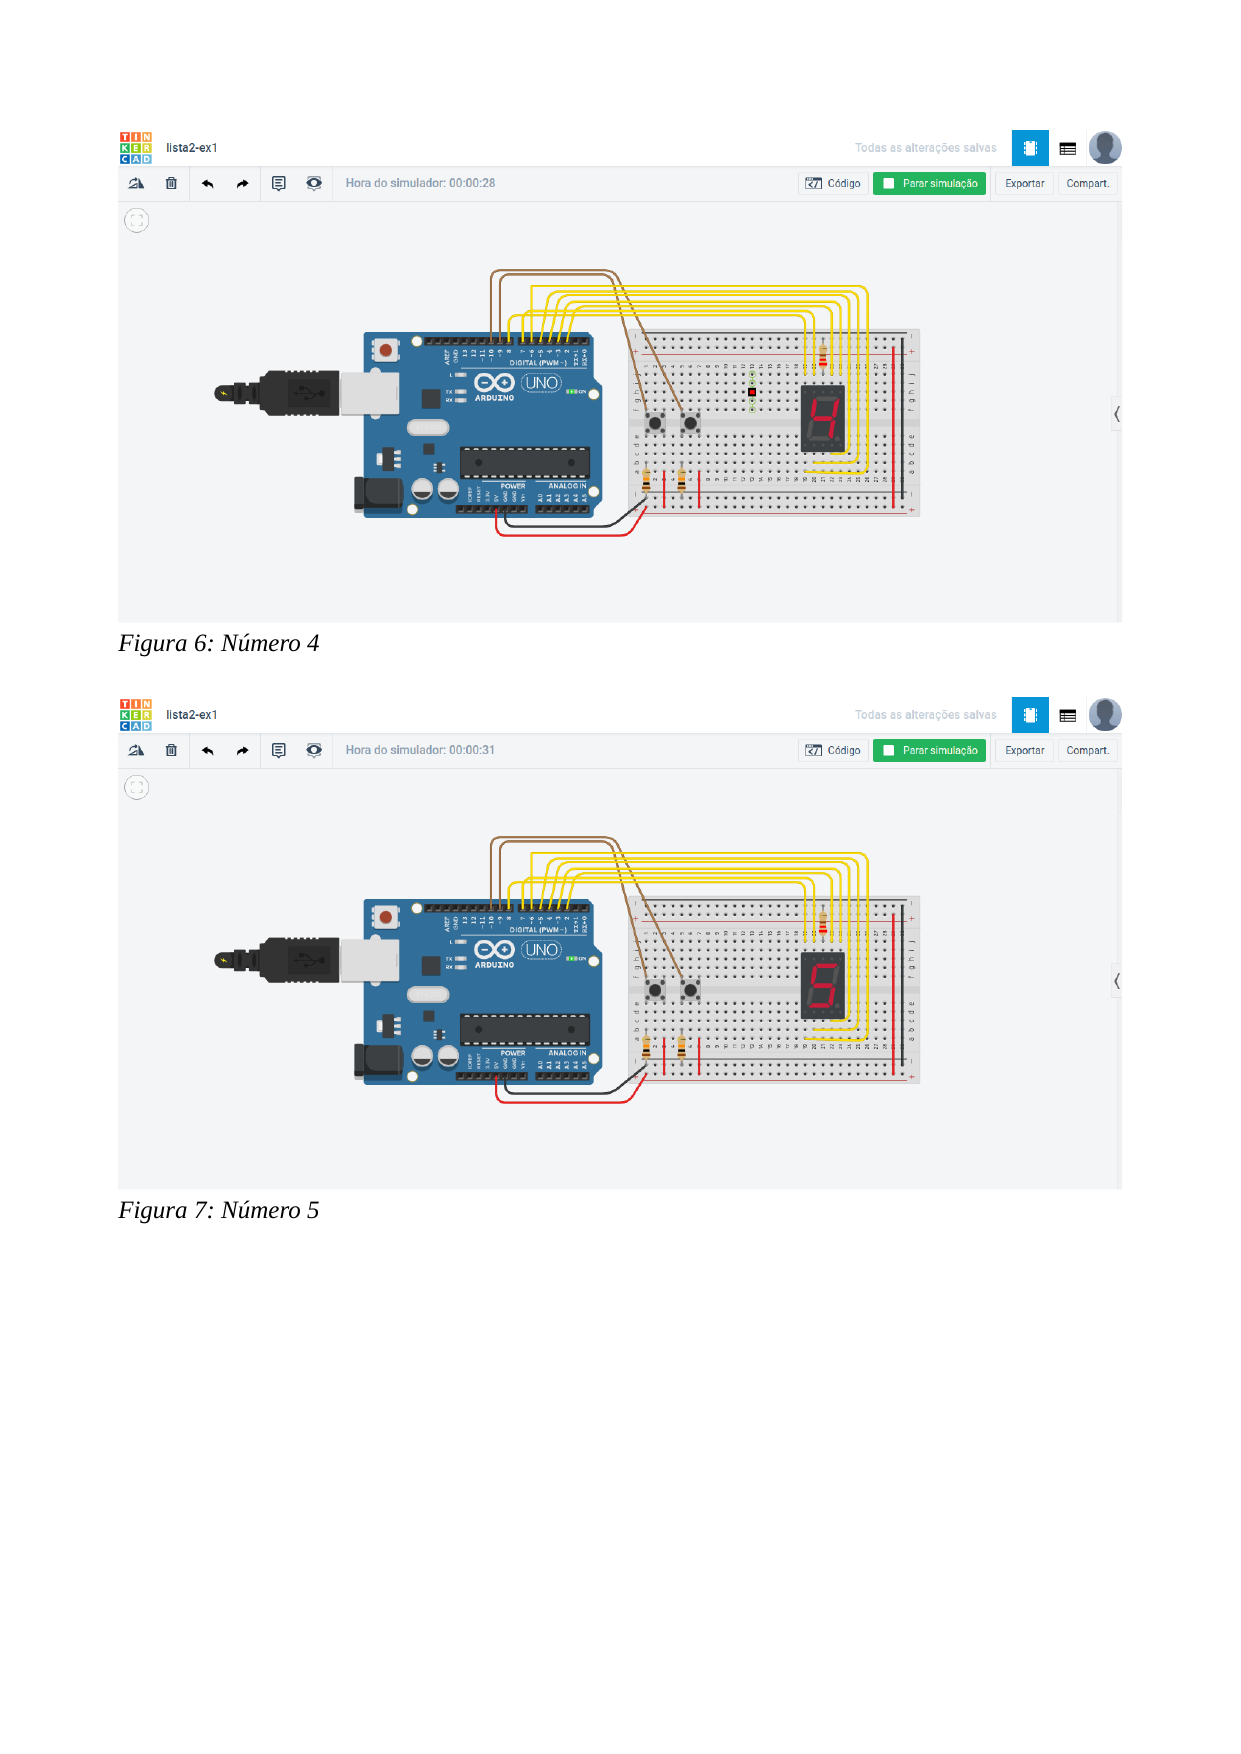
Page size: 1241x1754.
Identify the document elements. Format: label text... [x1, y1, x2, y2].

text Figura 7: Número 5 [118, 1190, 1122, 1223]
text Figura 6: Número 4 [118, 623, 1122, 656]
picture [1025, 709, 1034, 722]
picture [1025, 142, 1034, 155]
picture [118, 697, 1123, 1190]
picture [118, 130, 1123, 623]
